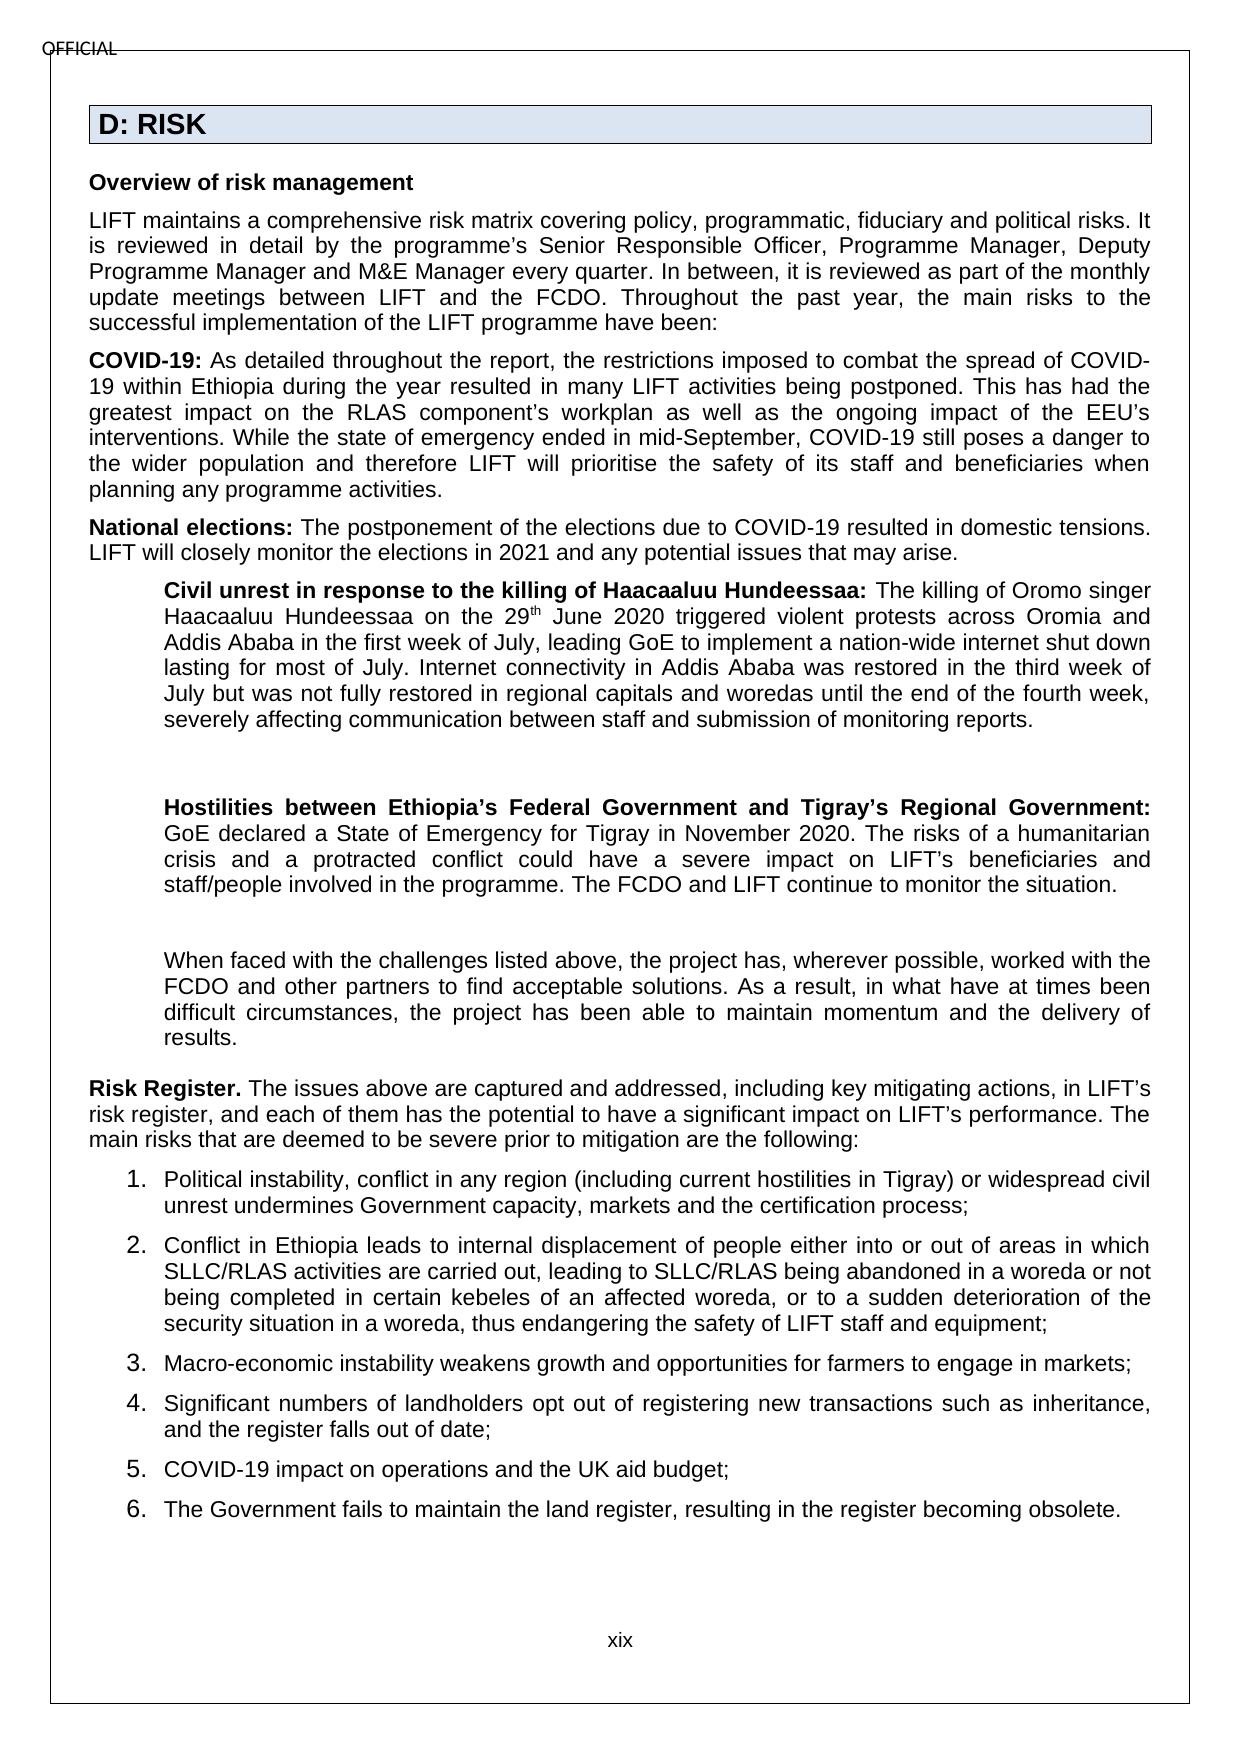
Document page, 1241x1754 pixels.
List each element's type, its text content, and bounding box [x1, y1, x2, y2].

text COVID-19: As detailed throughout the report, the restrictions imposed to combat the spread of COVID-19 within Ethiopia during the year resulted in many LIFT activities being postponed. This has had the greatest impact on the RLAS component’s workplan as well as the ongoing impact of the EEU’s interventions. While the state of emergency ended in mid-September, COVID-19 still poses a danger to the wider population and therefore LIFT will prioritise the safety of its staff and beneficiaries when planning any programme activities. [89, 348, 1152, 502]
list Macro-economic instability weakens growth and opportunities for farmers to engage in markets; [126, 1348, 1152, 1376]
list Civil unrest in response to the killing of Haacaaluu Hundeessaa: The killing of Oromo singer Haacaaluu Hundeessaa on the 29th June 2020 triggered violent protests across Oromia and Addis Ababa in the first week of July, leading GoE to implement a nation-wide internet shut down lasting for most of July. Internet connectivity in Addis Ababa was restored in the third week of July but was not fully restored in regional capitals and woredas until the end of the fourth week, severely affecting communication between staff and submission of monitoring reports. [164, 578, 1152, 732]
list Significant numbers of landholders opt out of registering new transactions such as inheritance, and the register falls out of date; [126, 1389, 1152, 1442]
list COVID-19 impact on operations and the UK aid budget; [126, 1455, 1152, 1483]
list Hostilities between Ethiopia’s Federal Government and Tigray’s Regional Government: GoE declared a State of Emergency for Tigray in November 2020. The risks of a humanitarian crisis and a protracted conflict could have a severe impact on LIFT’s beneficiaries and staff/people involved in the programme. The FCDO and LIFT continue to monitor the situation. [164, 795, 1152, 897]
text D: RISK [90, 106, 1151, 143]
text LIFT maintains a comprehensive risk matrix covering policy, programmatic, fiduciary and political risks. It is reviewed in detail by the programme’s Senior Responsible Officer, Programme Manager, Deputy Programme Manager and M&E Manager every quarter. In between, it is reviewed as part of the monthly update meetings between LIFT and the FCDO. Throughout the past year, the main risks to the successful implementation of the LIFT programme have been: [89, 207, 1152, 336]
text Risk Register. The issues above are captured and addressed, including key mitigating actions, in LIFT’s risk register, and each of them has the potential to have a significant impact on LIFT’s performance. The main risks that are deemed to be severe prior to mitigation are the following: [89, 1076, 1152, 1152]
text Overview of risk management [89, 169, 1152, 195]
text National elections: The postponement of the elections due to COVID-19 resulted in domestic tensions. LIFT will closely monitor the elections in 2021 and any potential issues that may arise. [89, 514, 1152, 566]
list Political instability, conflict in any region (including current hostilities in Tigray) or widespread civil unrest undermines Government capacity, markets and the certification process; [126, 1165, 1152, 1218]
list Conflict in Ethiopia leads to internal displacement of people either into or out of areas in which SLLC/RLAS activities are carried out, leading to SLLC/RLAS being abandoned in a woreda or not being completed in certain kebeles of an affected woreda, or to a sudden deterioration of the security situation in a woreda, thus endangering the safety of LIFT staff and equipment; [126, 1231, 1152, 1336]
list When faced with the challenges listed above, the project has, wherever possible, worked with the FCDO and other partners to find acceptable solutions. As a result, in what have at times been difficult circumstances, the project has been able to maintain momentum and the delivery of results. [164, 948, 1152, 1051]
list The Government fails to maintain the land register, resulting in the register becoming obsolete. [126, 1495, 1152, 1523]
